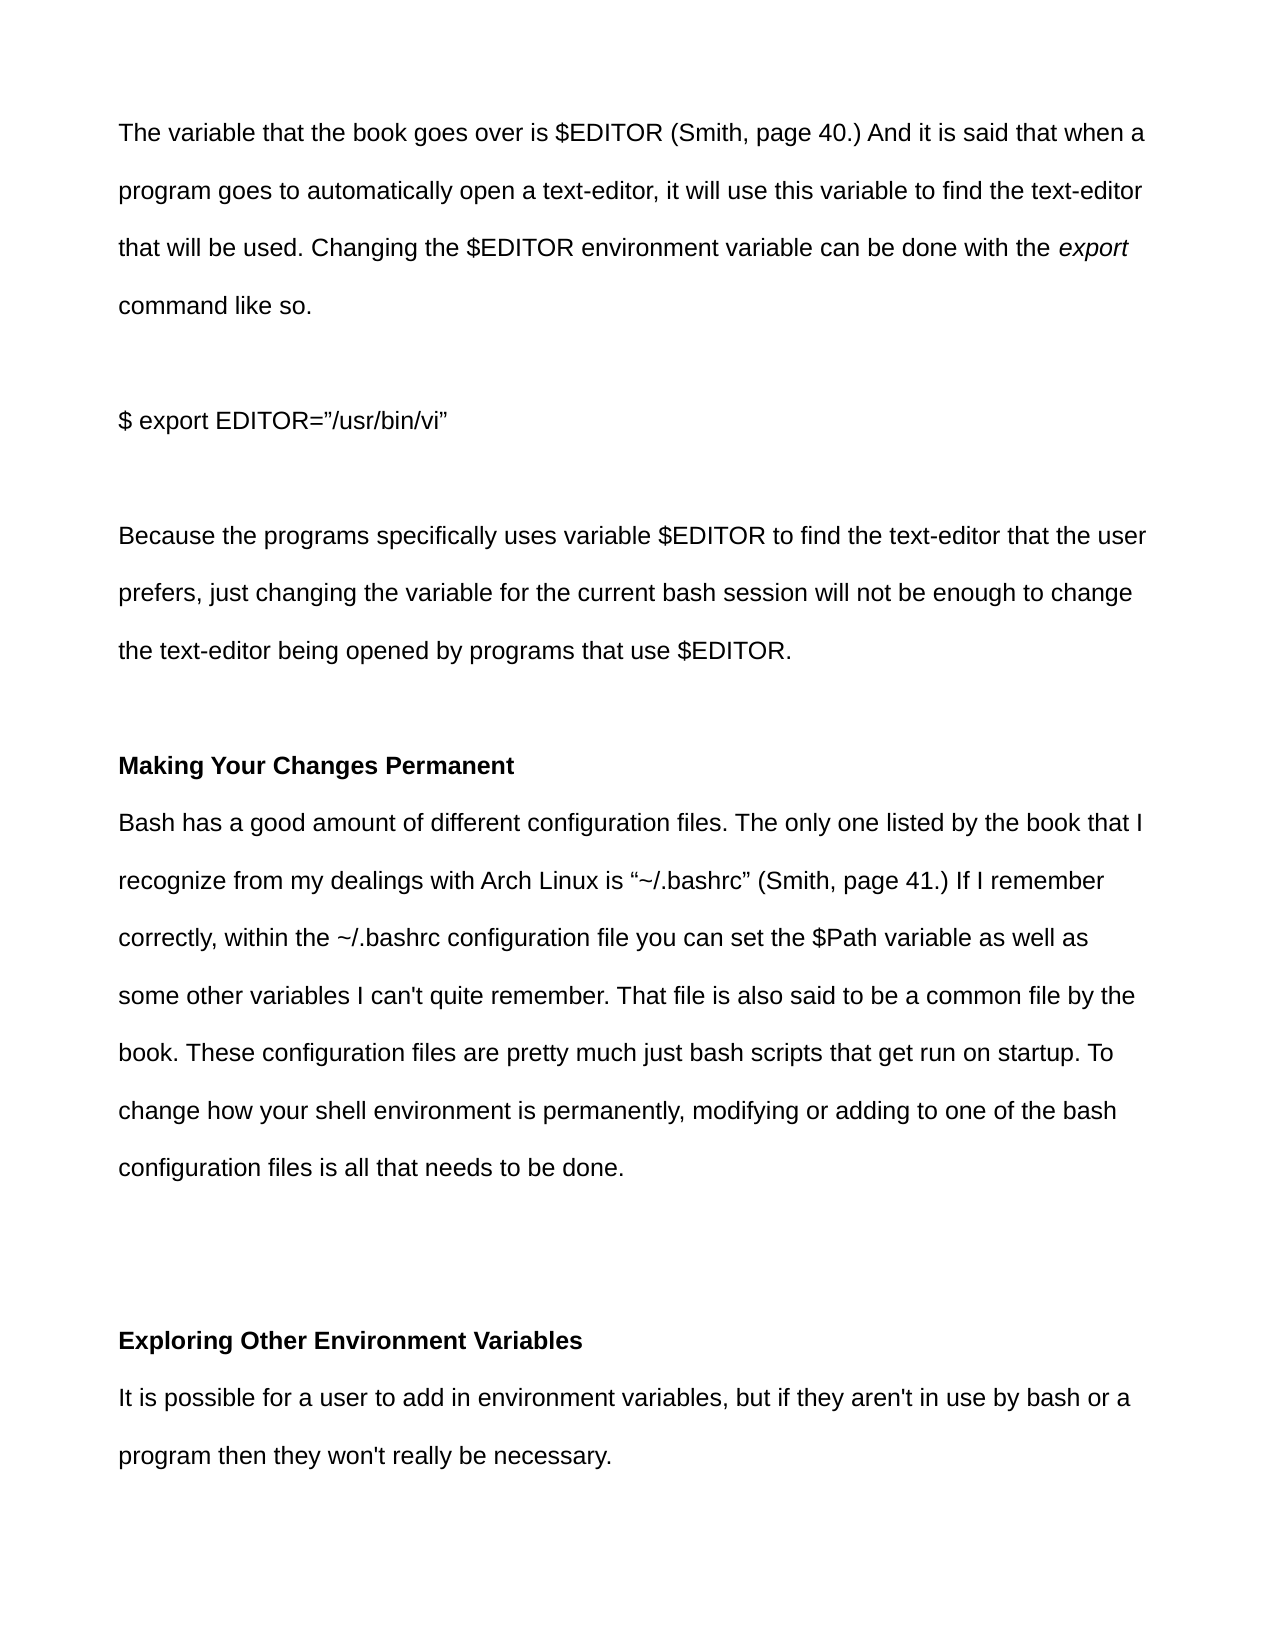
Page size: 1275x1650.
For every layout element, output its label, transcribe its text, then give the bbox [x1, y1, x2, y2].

text $ export EDITOR=”/usr/bin/vi” [118, 406, 1157, 434]
text It is possible for a user to add in environment variables, but if they aren't in use by bash or a program then they won't really be necessary. [118, 1383, 1157, 1469]
text Bash has a good amount of different configuration files. The only one listed by the book that I recognize from my dealings with Arch Linux is “~/.bashrc” (Smith, page 41.) If I remember correctly, within the ~/.bashrc configuration file you can set the $Path variable as well as some other variables I can't quite remember. That file is also said to be a common file by the book. These configuration files are pretty much just bash scripts that get run on startup. To change how your shell environment is permanently, modifying or adding to one of the bash configuration files is all that needs to be done. [118, 808, 1157, 1182]
text Making Your Changes Permanent [118, 751, 1157, 779]
text Because the programs specifically uses variable $EDITOR to find the text-editor that the user prefers, just changing the variable for the current bash session will not be enough to change the text-editor being opened by programs that use $EDITOR. [118, 521, 1157, 664]
text Exploring Other Environment Variables [118, 1326, 1157, 1354]
text The variable that the book goes over is $EDITOR (Smith, page 40.) And it is said that when a program goes to automatically open a text-editor, it will use this variable to find the text-editor that will be used. Changing the $EDITOR environment variable can be done with the export command like so. [118, 118, 1157, 319]
